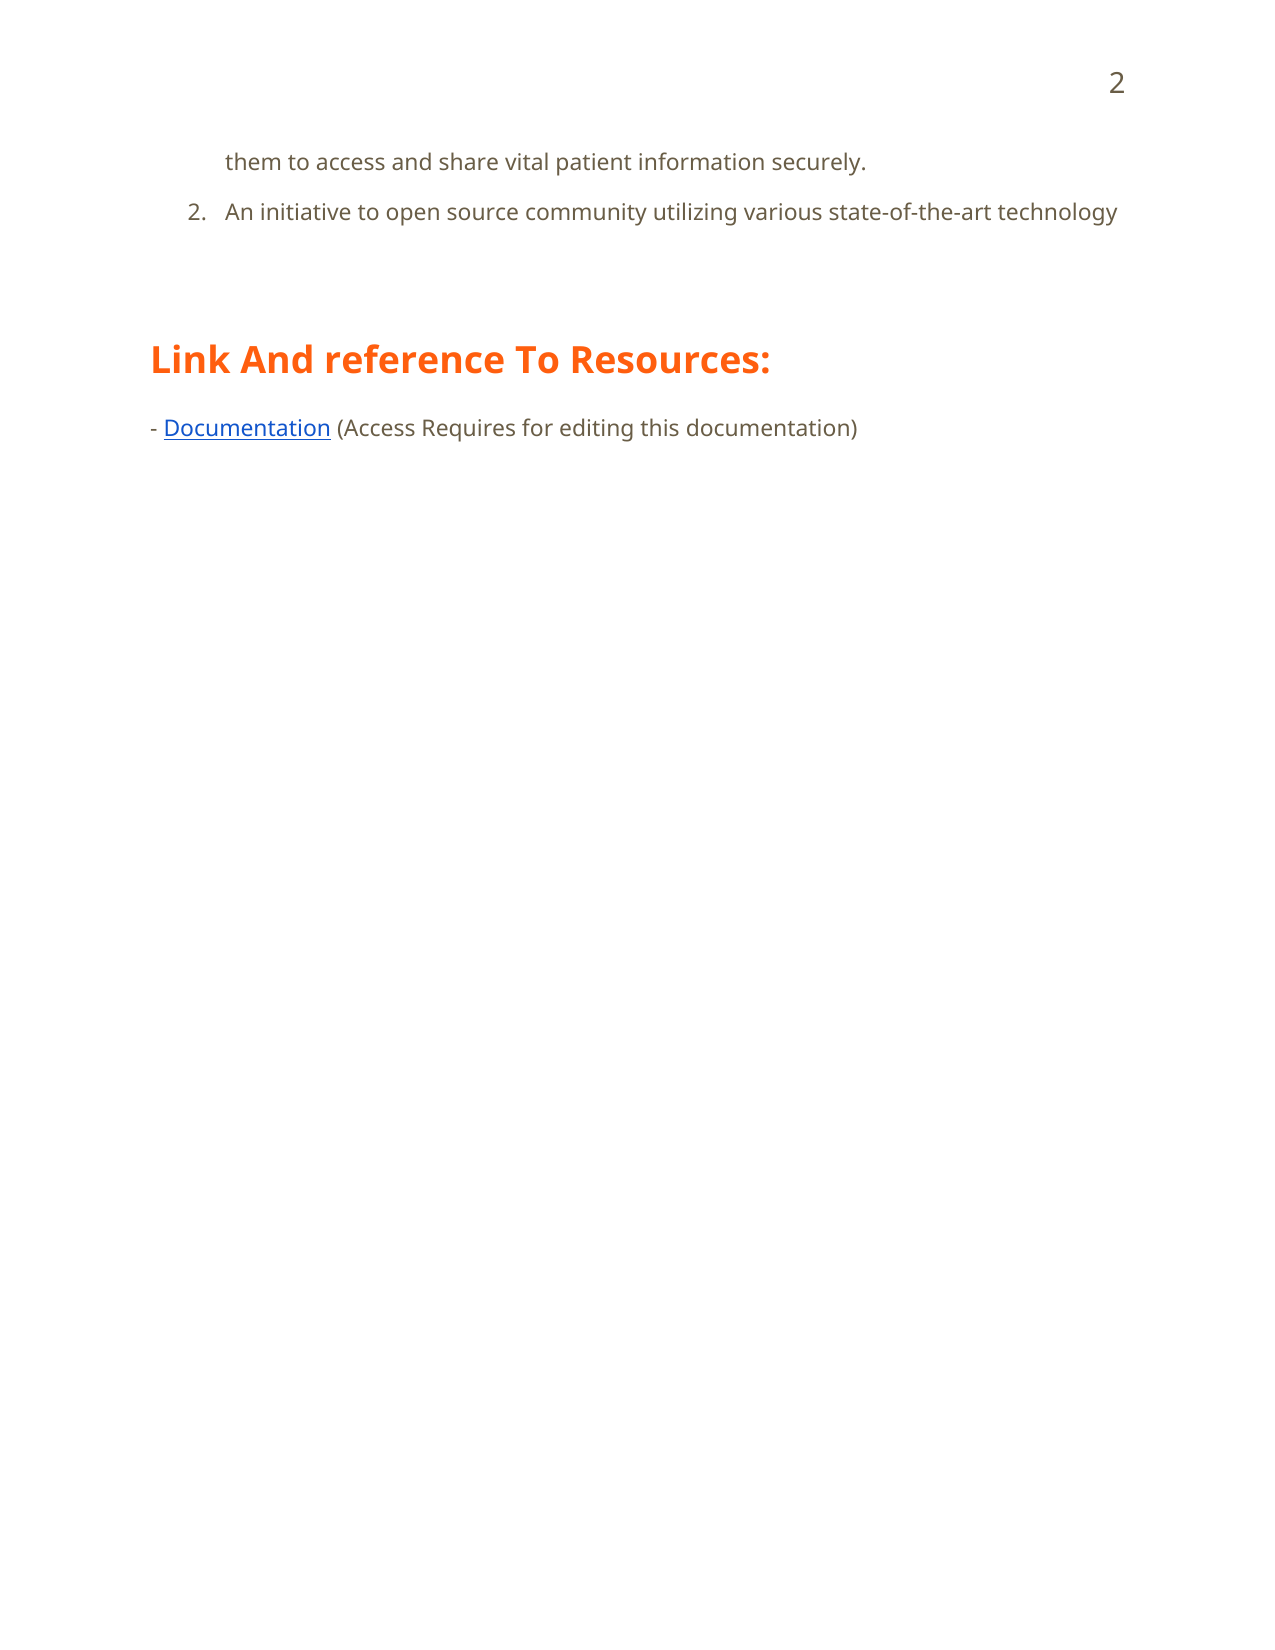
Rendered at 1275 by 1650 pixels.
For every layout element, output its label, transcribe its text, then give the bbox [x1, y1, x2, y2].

list An initiative to open source community utilizing various state-of-the-art technology [187, 196, 1125, 227]
text - Documentation (Access Requires for editing this documentation) [150, 412, 1125, 443]
subtitle Link And reference To Resources: [150, 333, 1125, 384]
list them to access and share vital patient information securely. [187, 146, 1125, 177]
